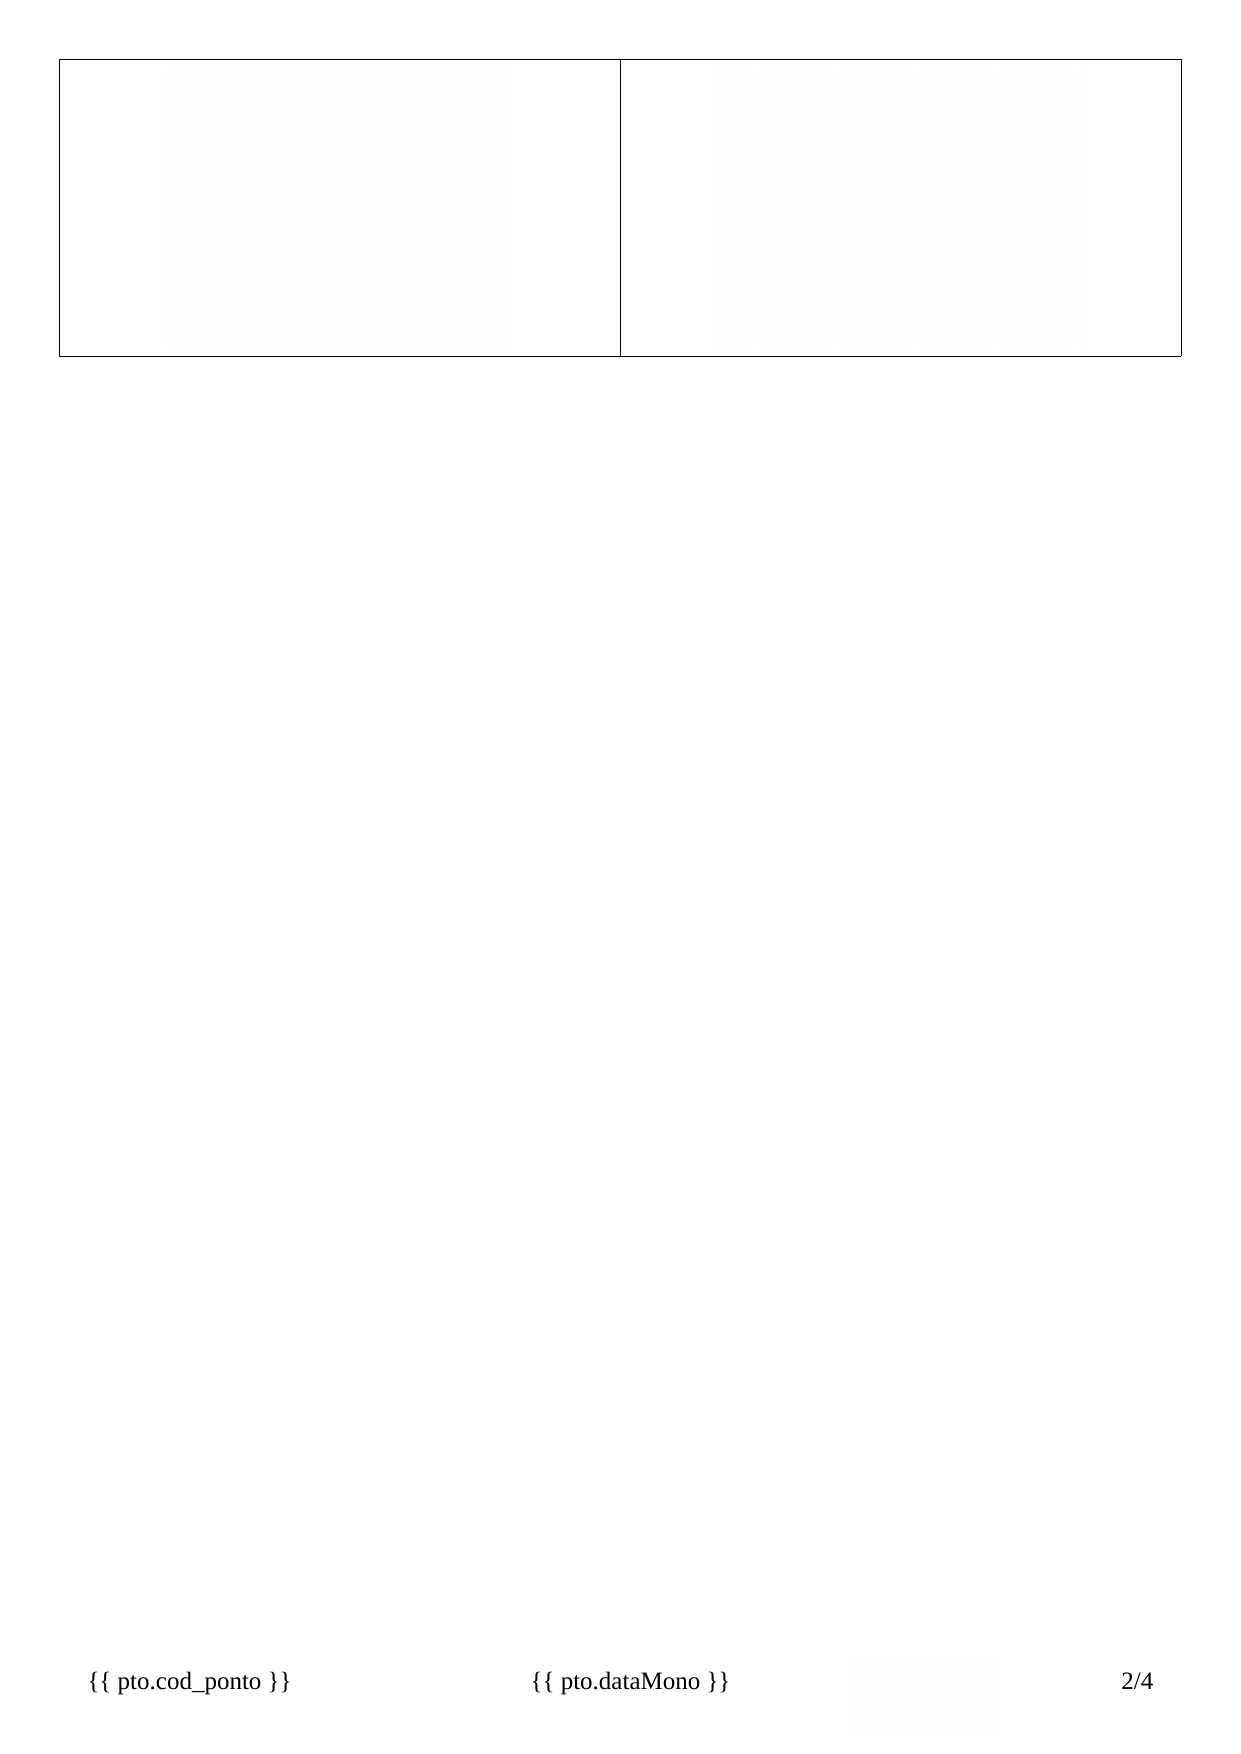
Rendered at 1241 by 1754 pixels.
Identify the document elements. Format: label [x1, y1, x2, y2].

picture [709, 65, 1088, 351]
picture [843, 1652, 1001, 1741]
table_cell [60, 60, 620, 356]
table_cell [621, 60, 1181, 356]
picture [162, 65, 518, 351]
